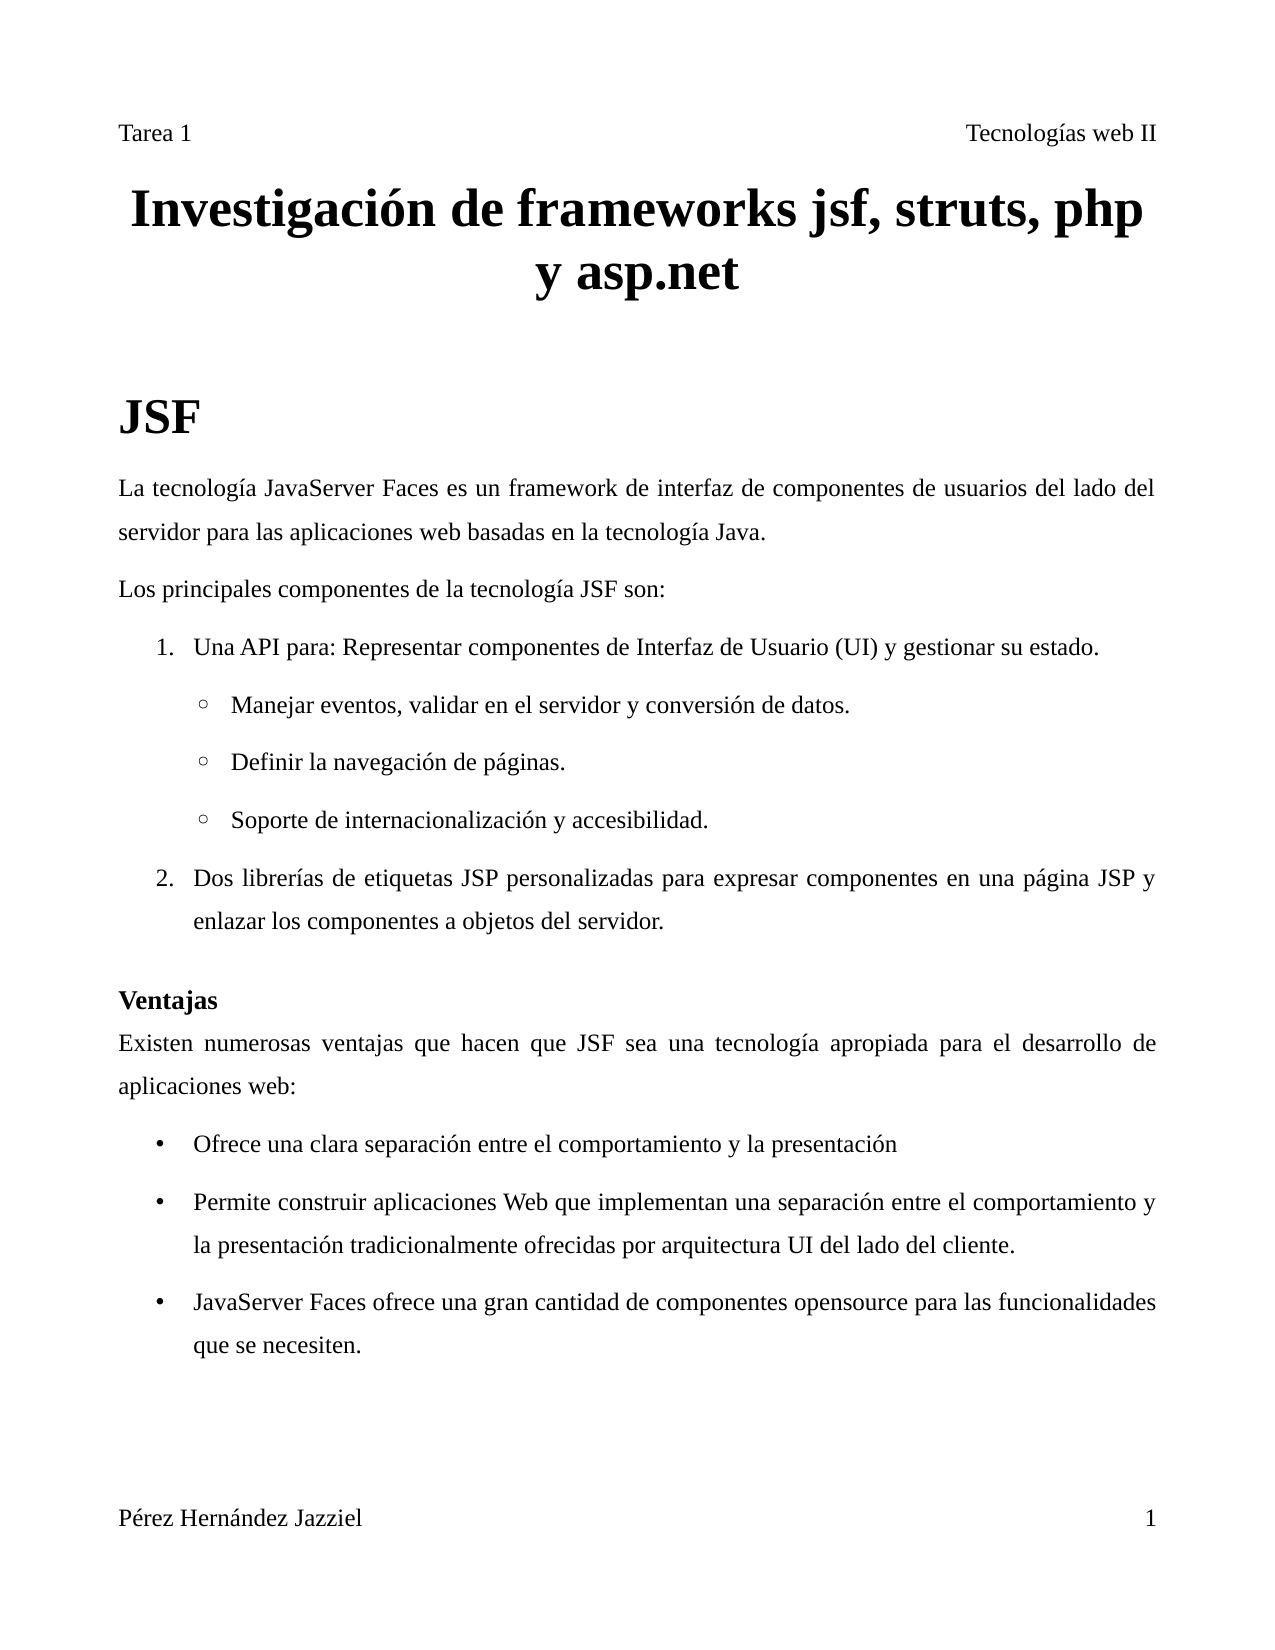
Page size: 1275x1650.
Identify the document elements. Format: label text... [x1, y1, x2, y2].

list Manejar eventos, validar en el servidor y conversión de datos. [193, 690, 1157, 718]
list Dos librerías de etiquetas JSP personalizadas para expresar componentes en una página JSP y enlazar los componentes a objetos del servidor. [156, 863, 1157, 935]
text JSF [118, 387, 1157, 445]
list Permite construir aplicaciones Web que implementan una separación entre el comportamiento y la presentación tradicionalmente ofrecidas por arquitectura UI del lado del cliente. [156, 1187, 1157, 1258]
text Existen numerosas ventajas que hacen que JSF sea una tecnología apropiada para el desarrollo de aplicaciones web: [118, 1028, 1157, 1100]
text La tecnología JavaServer Faces es un framework de interfaz de componentes de usuarios del lado del servidor para las aplicaciones web basadas en la tecnología Java. [118, 473, 1157, 545]
list Una API para: Representar componentes de Interfaz de Usuario (UI) y gestionar su estado. [156, 632, 1157, 661]
text Investigación de frameworks jsf, struts, php y asp.net [118, 176, 1157, 301]
list JavaServer Faces ofrece una gran cantidad de componentes opensource para las funcionalidades que se necesiten. [156, 1287, 1157, 1359]
text Los principales componentes de la tecnología JSF son: [118, 574, 1157, 603]
list Ofrece una clara separación entre el comportamiento y la presentación [156, 1129, 1157, 1158]
list Definir la navegación de páginas. [193, 747, 1157, 776]
list Soporte de internacionalización y accesibilidad. [193, 805, 1157, 834]
subtitle Ventajas [118, 984, 1157, 1016]
